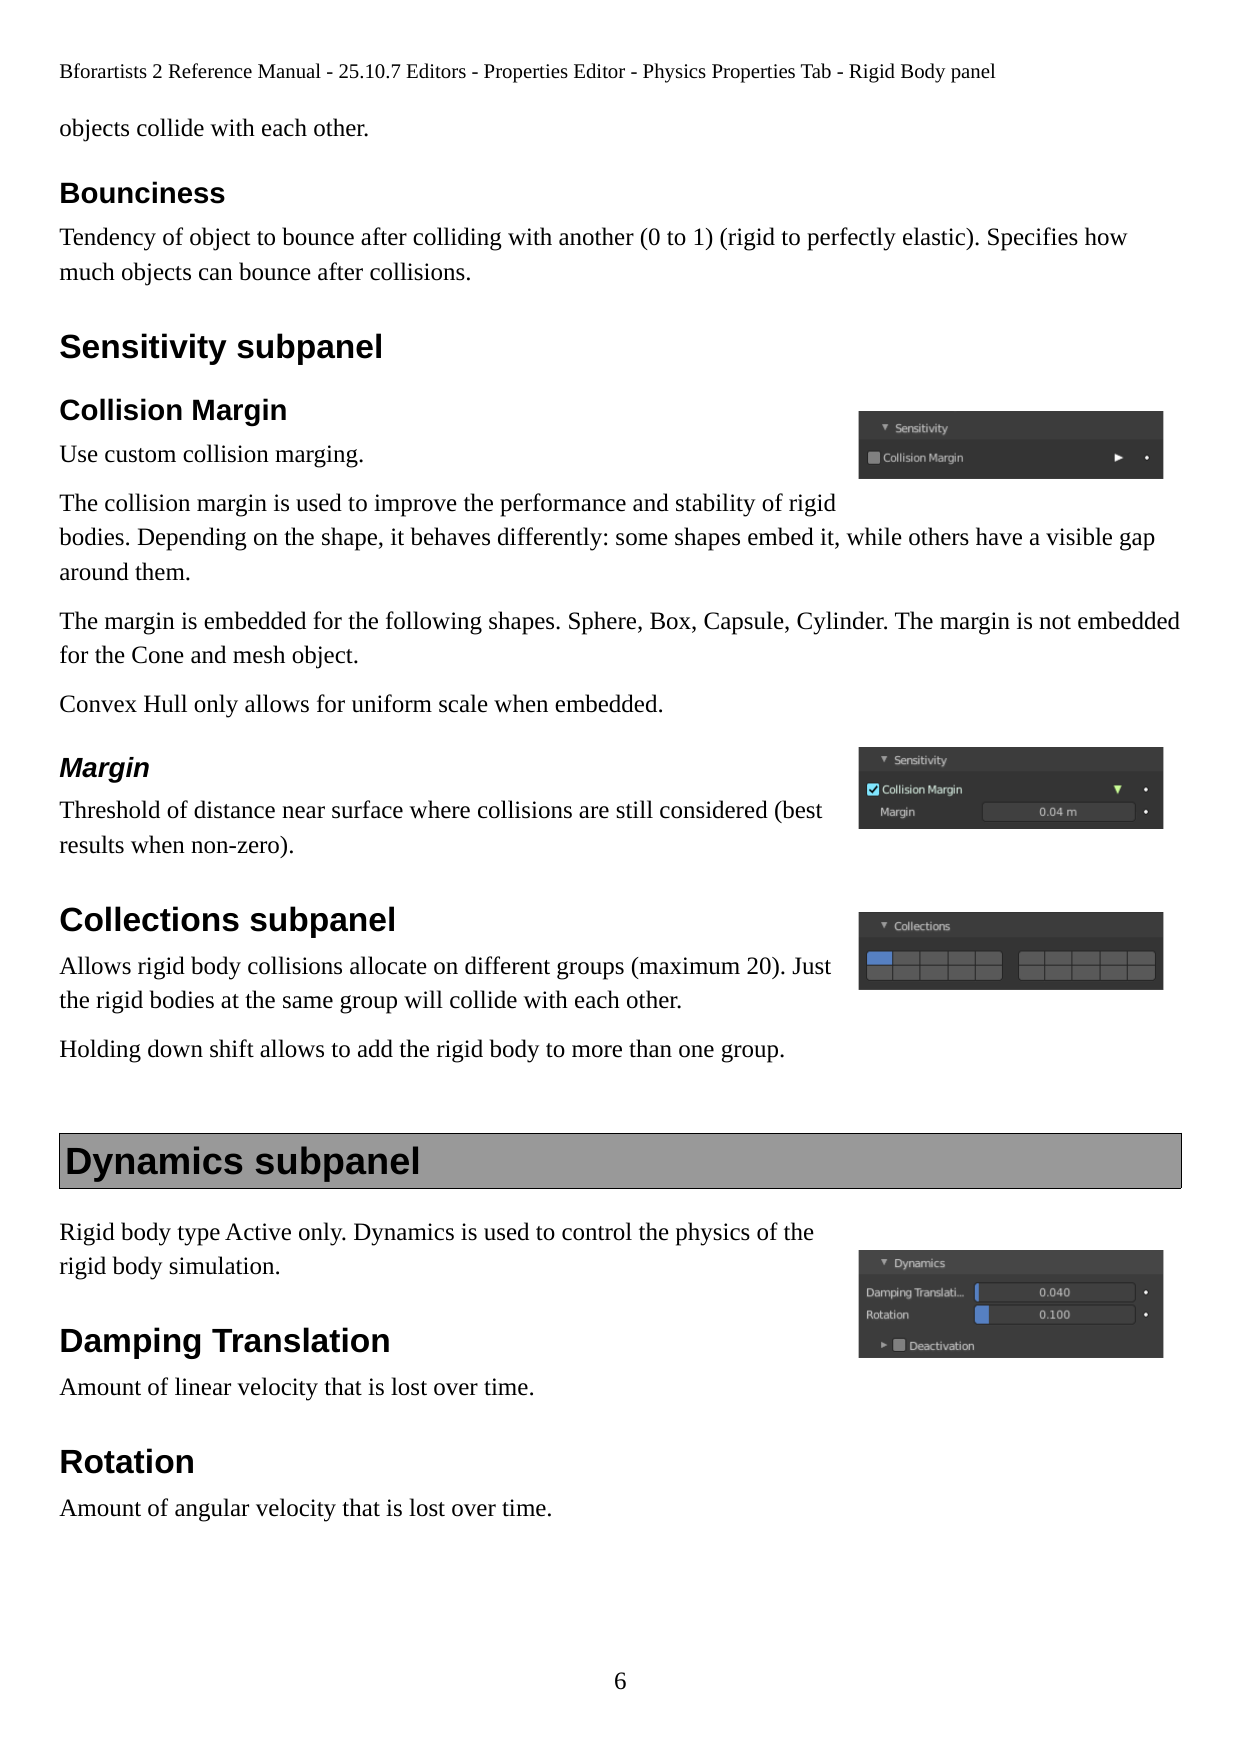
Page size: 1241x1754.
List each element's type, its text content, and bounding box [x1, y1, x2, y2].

text Amount of linear velocity that is lost over time. [59, 1372, 1181, 1401]
text The margin is embedded for the following shapes. Sphere, Box, Capsule, Cylinder. The margin is not embedded for the Cone and mesh object. [59, 606, 1181, 669]
text Tendency of object to bounce after colliding with another (0 to 1) (rigid to perfectly elastic). Specifies how much objects can bounce after collisions. [59, 222, 1181, 286]
picture [858, 411, 1164, 479]
picture [858, 1250, 1164, 1358]
subtitle [1164, 751, 1181, 783]
subtitle Collections subpanel [59, 900, 1181, 938]
text objects collide with each other. [59, 113, 1181, 141]
picture [858, 912, 1164, 990]
subtitle Rotation [59, 1442, 1181, 1481]
text Convex Hull only allows for uniform scale when embedded. [59, 689, 1181, 718]
text Rigid body type Active only. Dynamics is used to control the physics of the rigid body simulation. [59, 1217, 1181, 1280]
subtitle Sensitivity subpanel [59, 327, 1181, 366]
subtitle Margin [59, 751, 858, 783]
table_header Dynamics subpanel [60, 1134, 1181, 1188]
text Holding down shift allows to add the rigid body to more than one group. [59, 1034, 1181, 1063]
text Use custom collision marging. [59, 439, 858, 468]
text Threshold of distance near surface where collisions are still considered (best results when non-zero). [59, 795, 1181, 859]
subtitle Bounciness [59, 176, 1181, 210]
subtitle Collision Margin [59, 393, 1181, 426]
text The collision margin is used to improve the performance and stability of rigid bodies. Depending on the shape, it behaves differently: some shapes embed it, while others have a visible gap around them. [59, 488, 1181, 586]
picture [858, 747, 1164, 829]
text Allows rigid body collisions allocate on different groups (maximum 20). Just the rigid bodies at the same group will collide with each other. [59, 951, 1181, 1014]
subtitle Damping Translation [59, 1321, 1181, 1360]
text Amount of angular velocity that is lost over time. [59, 1493, 1181, 1522]
